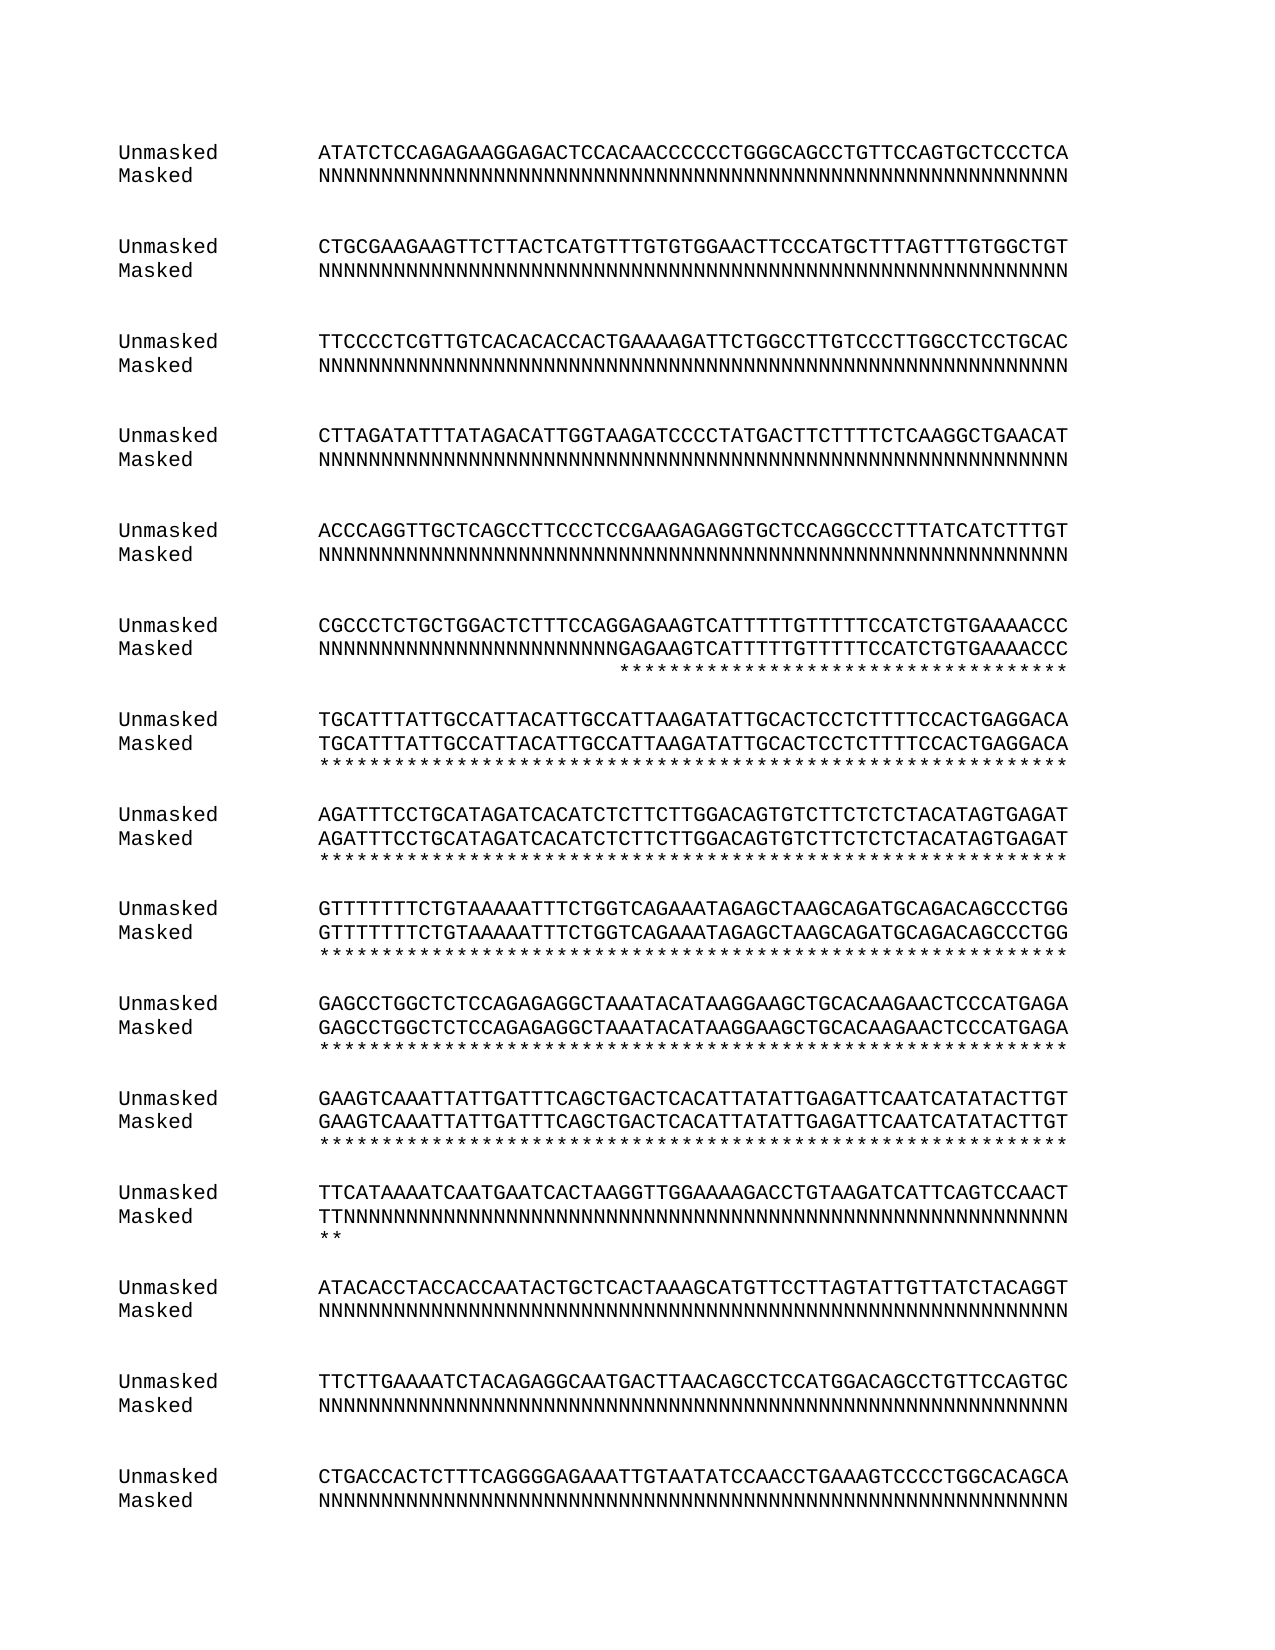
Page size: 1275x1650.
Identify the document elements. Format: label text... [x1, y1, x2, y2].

text ** [118, 1229, 1157, 1253]
text Unmasked GAGCCTGGCTCTCCAGAGAGGCTAAATACATAAGGAAGCTGCACAAGAACTCCCATGAGA [118, 993, 1157, 1017]
text Masked NNNNNNNNNNNNNNNNNNNNNNNNNNNNNNNNNNNNNNNNNNNNNNNNNNNNNNNNNNNN [118, 354, 1157, 378]
text ************************************************************ [118, 851, 1157, 875]
text Masked AGATTTCCTGCATAGATCACATCTCTTCTTGGACAGTGTCTTCTCTCTACATAGTGAGAT [118, 827, 1157, 851]
text Masked NNNNNNNNNNNNNNNNNNNNNNNNNNNNNNNNNNNNNNNNNNNNNNNNNNNNNNNNNNNN [118, 165, 1157, 189]
text ************************************************************ [118, 1040, 1157, 1064]
text Unmasked GAAGTCAAATTATTGATTTCAGCTGACTCACATTATATTGAGATTCAATCATATACTTGT [118, 1088, 1157, 1111]
text Masked NNNNNNNNNNNNNNNNNNNNNNNNNNNNNNNNNNNNNNNNNNNNNNNNNNNNNNNNNNNN [118, 1489, 1157, 1513]
text Masked GAAGTCAAATTATTGATTTCAGCTGACTCACATTATATTGAGATTCAATCATATACTTGT [118, 1111, 1157, 1135]
text Unmasked ATATCTCCAGAGAAGGAGACTCCACAACCCCCCTGGGCAGCCTGTTCCAGTGCTCCCTCA [118, 142, 1157, 165]
text ************************************************************ [118, 946, 1157, 969]
text Masked TTNNNNNNNNNNNNNNNNNNNNNNNNNNNNNNNNNNNNNNNNNNNNNNNNNNNNNNNNNN [118, 1206, 1157, 1229]
text Masked NNNNNNNNNNNNNNNNNNNNNNNNNNNNNNNNNNNNNNNNNNNNNNNNNNNNNNNNNNNN [118, 544, 1157, 567]
text Unmasked CTTAGATATTTATAGACATTGGTAAGATCCCCTATGACTTCTTTTCTCAAGGCTGAACAT [118, 426, 1157, 449]
text Masked NNNNNNNNNNNNNNNNNNNNNNNNNNNNNNNNNNNNNNNNNNNNNNNNNNNNNNNNNNNN [118, 260, 1157, 284]
text Masked TGCATTTATTGCCATTACATTGCCATTAAGATATTGCACTCCTCTTTTCCACTGAGGACA [118, 733, 1157, 757]
text Unmasked CGCCCTCTGCTGGACTCTTTCCAGGAGAAGTCATTTTTGTTTTTCCATCTGTGAAAACCC [118, 615, 1157, 638]
text ************************************ [118, 662, 1157, 686]
text ************************************************************ [118, 1135, 1157, 1158]
text Unmasked TGCATTTATTGCCATTACATTGCCATTAAGATATTGCACTCCTCTTTTCCACTGAGGACA [118, 709, 1157, 733]
text Unmasked ATACACCTACCACCAATACTGCTCACTAAAGCATGTTCCTTAGTATTGTTATCTACAGGT [118, 1277, 1157, 1300]
text Masked NNNNNNNNNNNNNNNNNNNNNNNNNNNNNNNNNNNNNNNNNNNNNNNNNNNNNNNNNNNN [118, 449, 1157, 473]
text Masked GTTTTTTTCTGTAAAAATTTCTGGTCAGAAATAGAGCTAAGCAGATGCAGACAGCCCTGG [118, 922, 1157, 946]
text Masked GAGCCTGGCTCTCCAGAGAGGCTAAATACATAAGGAAGCTGCACAAGAACTCCCATGAGA [118, 1017, 1157, 1040]
text Unmasked CTGACCACTCTTTCAGGGGAGAAATTGTAATATCCAACCTGAAAGTCCCCTGGCACAGCA [118, 1466, 1157, 1489]
text Masked NNNNNNNNNNNNNNNNNNNNNNNNGAGAAGTCATTTTTGTTTTTCCATCTGTGAAAACCC [118, 638, 1157, 662]
text Unmasked GTTTTTTTCTGTAAAAATTTCTGGTCAGAAATAGAGCTAAGCAGATGCAGACAGCCCTGG [118, 898, 1157, 922]
text Masked NNNNNNNNNNNNNNNNNNNNNNNNNNNNNNNNNNNNNNNNNNNNNNNNNNNNNNNNNNNN [118, 1395, 1157, 1419]
text Unmasked CTGCGAAGAAGTTCTTACTCATGTTTGTGTGGAACTTCCCATGCTTTAGTTTGTGGCTGT [118, 236, 1157, 260]
text Unmasked TTCATAAAATCAATGAATCACTAAGGTTGGAAAAGACCTGTAAGATCATTCAGTCCAACT [118, 1182, 1157, 1206]
text Unmasked AGATTTCCTGCATAGATCACATCTCTTCTTGGACAGTGTCTTCTCTCTACATAGTGAGAT [118, 804, 1157, 827]
text Masked NNNNNNNNNNNNNNNNNNNNNNNNNNNNNNNNNNNNNNNNNNNNNNNNNNNNNNNNNNNN [118, 1300, 1157, 1324]
text Unmasked TTCCCCTCGTTGTCACACACCACTGAAAAGATTCTGGCCTTGTCCCTTGGCCTCCTGCAC [118, 331, 1157, 354]
text Unmasked ACCCAGGTTGCTCAGCCTTCCCTCCGAAGAGAGGTGCTCCAGGCCCTTTATCATCTTTGT [118, 520, 1157, 544]
text ************************************************************ [118, 757, 1157, 780]
text Unmasked TTCTTGAAAATCTACAGAGGCAATGACTTAACAGCCTCCATGGACAGCCTGTTCCAGTGC [118, 1371, 1157, 1395]
